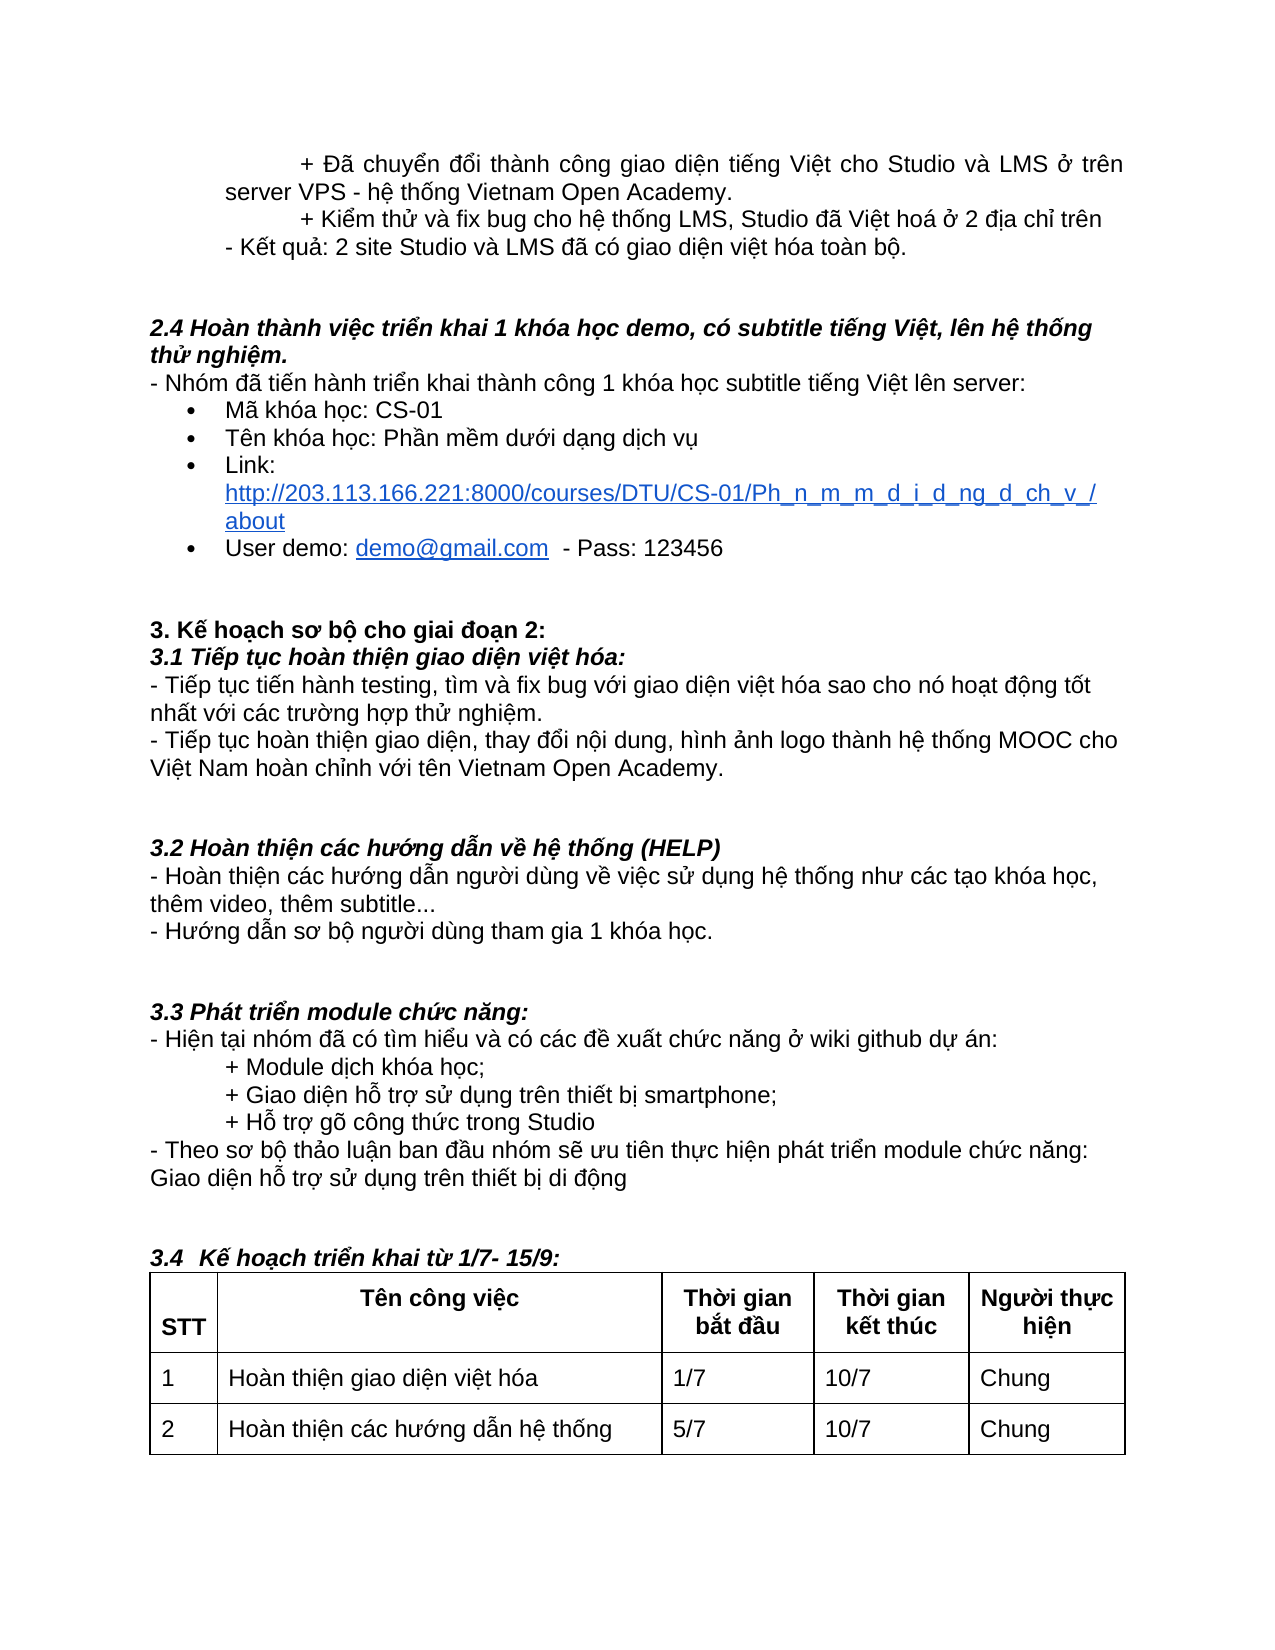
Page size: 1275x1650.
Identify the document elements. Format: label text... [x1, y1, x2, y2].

text 3.1 Tiếp tục hoàn thiện giao diện việt hóa: [150, 643, 1125, 671]
table_cell Chung [970, 1353, 1124, 1402]
text - Hoàn thiện các hướng dẫn người dùng về việc sử dụng hệ thống như các tạo khóa học, thêm video, thêm subtitle... [150, 862, 1125, 917]
text - Hướng dẫn sơ bộ người dùng tham gia 1 khóa học. [150, 917, 1125, 945]
text + Đã chuyển đổi thành công giao diện tiếng Việt cho Studio và LMS ở trên server VPS - hệ thống Vietnam Open Academy. [225, 150, 1125, 205]
text - Hiện tại nhóm đã có tìm hiểu và có các đề xuất chức năng ở wiki github dự án: [150, 1025, 1125, 1053]
text + Module dịch khóa học; [150, 1053, 1125, 1081]
table_cell 1 [151, 1353, 217, 1402]
text - Tiếp tục hoàn thiện giao diện, thay đổi nội dung, hình ảnh logo thành hệ thống MOOC cho Việt Nam hoàn chỉnh với tên Vietnam Open Academy. [150, 726, 1125, 781]
table_cell 10/7 [815, 1404, 968, 1453]
table_cell 1/7 [663, 1353, 813, 1402]
list User demo: demo@gmail.com - Pass: 123456 [187, 534, 1125, 562]
table_header STT [151, 1273, 217, 1351]
table_header Thời gian kết thúc [815, 1273, 968, 1351]
table_cell Chung [970, 1404, 1124, 1453]
text 3.4 Kế hoạch triển khai từ 1/7- 15/9: [150, 1244, 1125, 1272]
text - Kết quả: 2 site Studio và LMS đã có giao diện việt hóa toàn bộ. [150, 233, 1125, 260]
table_cell 10/7 [815, 1353, 968, 1402]
text - Nhóm đã tiến hành triển khai thành công 1 khóa học subtitle tiếng Việt lên server: [150, 369, 1125, 396]
text + Giao diện hỗ trợ sử dụng trên thiết bị smartphone; [150, 1081, 1125, 1108]
text - Tiếp tục tiến hành testing, tìm và fix bug với giao diện việt hóa sao cho nó hoạt động tốt nhất với các trường hợp thử nghiệm. [150, 671, 1125, 726]
table_cell Hoàn thiện giao diện việt hóa [218, 1353, 661, 1402]
table_header Thời gian bắt đầu [663, 1273, 813, 1351]
list Mã khóa học: CS-01 [187, 396, 1125, 424]
text 2.4 Hoàn thành việc triển khai 1 khóa học demo, có subtitle tiếng Việt, lên hệ thống thử nghiệm. [150, 313, 1125, 369]
text - Theo sơ bộ thảo luận ban đầu nhóm sẽ ưu tiên thực hiện phát triển module chức năng: Giao diện hỗ trợ sử dụng trên thiết bị di động [150, 1136, 1125, 1191]
table_header Người thực hiện [970, 1273, 1124, 1351]
table_cell Hoàn thiện các hướng dẫn hệ thống [218, 1404, 661, 1453]
text + Hỗ trợ gõ công thức trong Studio [150, 1108, 1125, 1136]
text + Kiểm thử và fix bug cho hệ thống LMS, Studio đã Việt hoá ở 2 địa chỉ trên [225, 205, 1125, 233]
table_header Tên công việc [218, 1273, 661, 1351]
table_cell 2 [151, 1404, 217, 1453]
list Tên khóa học: Phần mềm dưới dạng dịch vụ [187, 424, 1125, 451]
table_cell 5/7 [663, 1404, 813, 1453]
text 3.3 Phát triển module chức năng: [150, 998, 1125, 1025]
text 3. Kế hoạch sơ bộ cho giai đoạn 2: [150, 616, 1125, 643]
text 3.2 Hoàn thiện các hướng dẫn về hệ thống (HELP) [150, 834, 1125, 862]
list Link: http://203.113.166.221:8000/courses/DTU/CS-01/Ph_n_m_m_d_i_d_ng_d_ch_v_/about [187, 451, 1125, 534]
